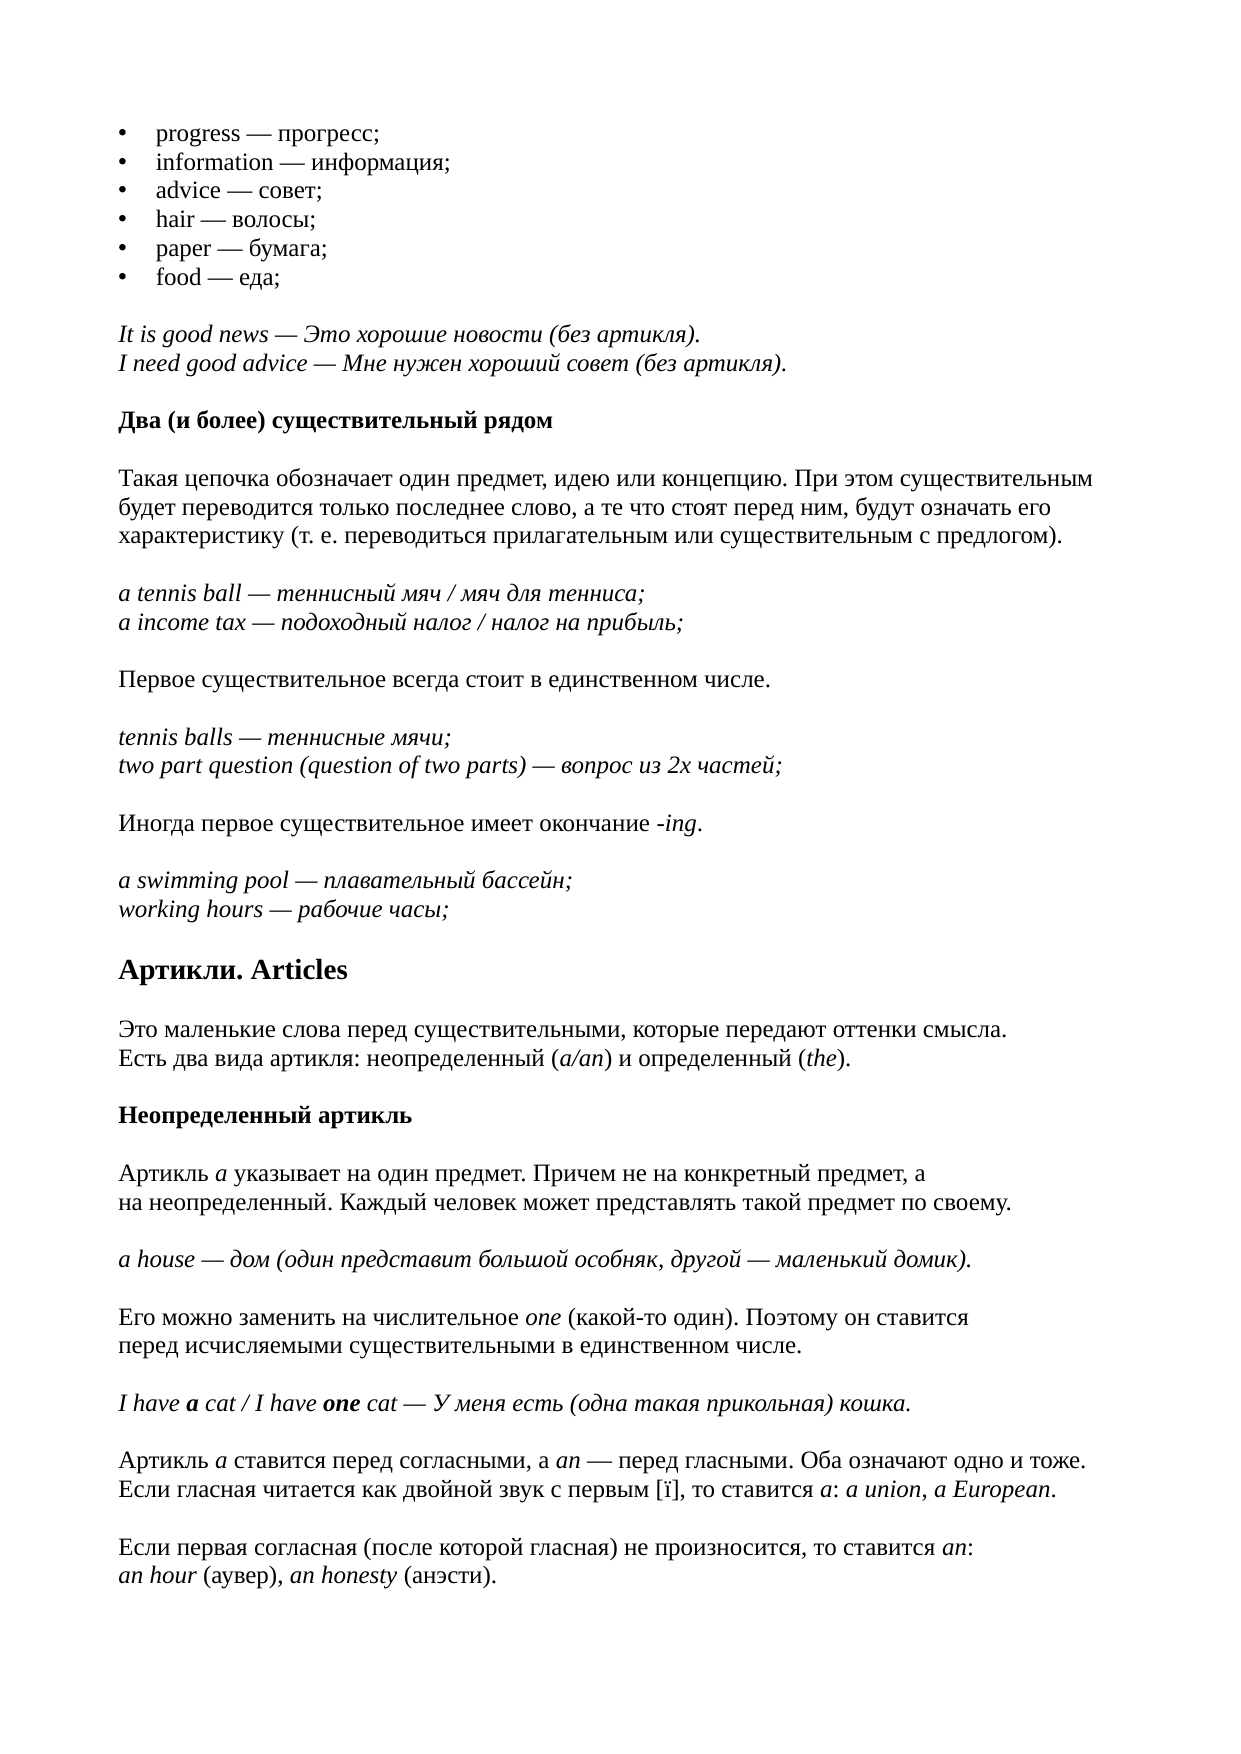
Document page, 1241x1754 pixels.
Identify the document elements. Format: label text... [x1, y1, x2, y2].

list progress — прогресс; [118, 118, 1122, 147]
text Артикль a указывает на один предмет. Причем не на конкретный предмет, а [118, 1158, 1122, 1187]
text Неопределенный артикль [118, 1100, 1122, 1129]
text перед исчисляемыми существительными в единственном числе. [118, 1330, 1122, 1359]
text Есть два вида артикля: неопределенный (a/an) и определенный (the). [118, 1043, 1122, 1072]
text Два (и более) существительный рядом [118, 406, 1122, 434]
text Первое существительное всегда стоит в единственном числе. [118, 664, 1122, 693]
text Если гласная читается как двойной звук с первым [ї], то ставится a: a union, a European. [118, 1474, 1122, 1503]
list food — еда; [118, 262, 1122, 291]
text Такая цепочка обозначает один предмет, идею или концепцию. При этом существительным будет переводится только последнее слово, а те что стоят перед ним, будут означать его характеристику (т. е. переводиться прилагательным или существительным с предлогом). [118, 463, 1122, 549]
list hair — волосы; [118, 204, 1122, 233]
text a house — дом (один представит большой особняк, другой — маленький домик). [118, 1244, 1122, 1273]
text на неопределенный. Каждый человек может представлять такой предмет по своему. [118, 1187, 1122, 1215]
list information — информация; [118, 147, 1122, 176]
text a income tax — подоходный налог / налог на прибыль; [118, 607, 1122, 636]
text a swimming pool — плавательный бассейн; [118, 866, 1122, 894]
text Артикли. Articles [118, 952, 1122, 985]
text Это маленькие слова перед существительными, которые передают оттенки смысла. [118, 1014, 1122, 1043]
text I have a cat / I have one cat — У меня есть (одна такая прикольная) кошка. [118, 1388, 1122, 1417]
text a tennis ball — теннисный мяч / мяч для тенниса; [118, 578, 1122, 607]
list advice — совет; [118, 176, 1122, 204]
text Иногда первое существительное имеет окончание -ing. [118, 808, 1122, 837]
text Артикль a ставится перед согласными, а an — перед гласными. Оба означают одно и тоже. [118, 1445, 1122, 1474]
text tennis balls — теннисные мячи; [118, 722, 1122, 751]
text It is good news — Это хорошие новости (без артикля). [118, 319, 1122, 348]
text I need good advice — Мне нужен хороший совет (без артикля). [118, 348, 1122, 377]
text working hours — рабочие часы; [118, 894, 1122, 923]
list paper — бумага; [118, 233, 1122, 262]
text an hour (аувер), an honesty (анэсти). [118, 1560, 1122, 1589]
text Если первая согласная (после которой гласная) не произносится, то ставится an: [118, 1532, 1122, 1560]
text two part question (question of two parts) — вопрос из 2х частей; [118, 751, 1122, 779]
text Его можно заменить на числительное one (какой-то один). Поэтому он ставится [118, 1302, 1122, 1330]
